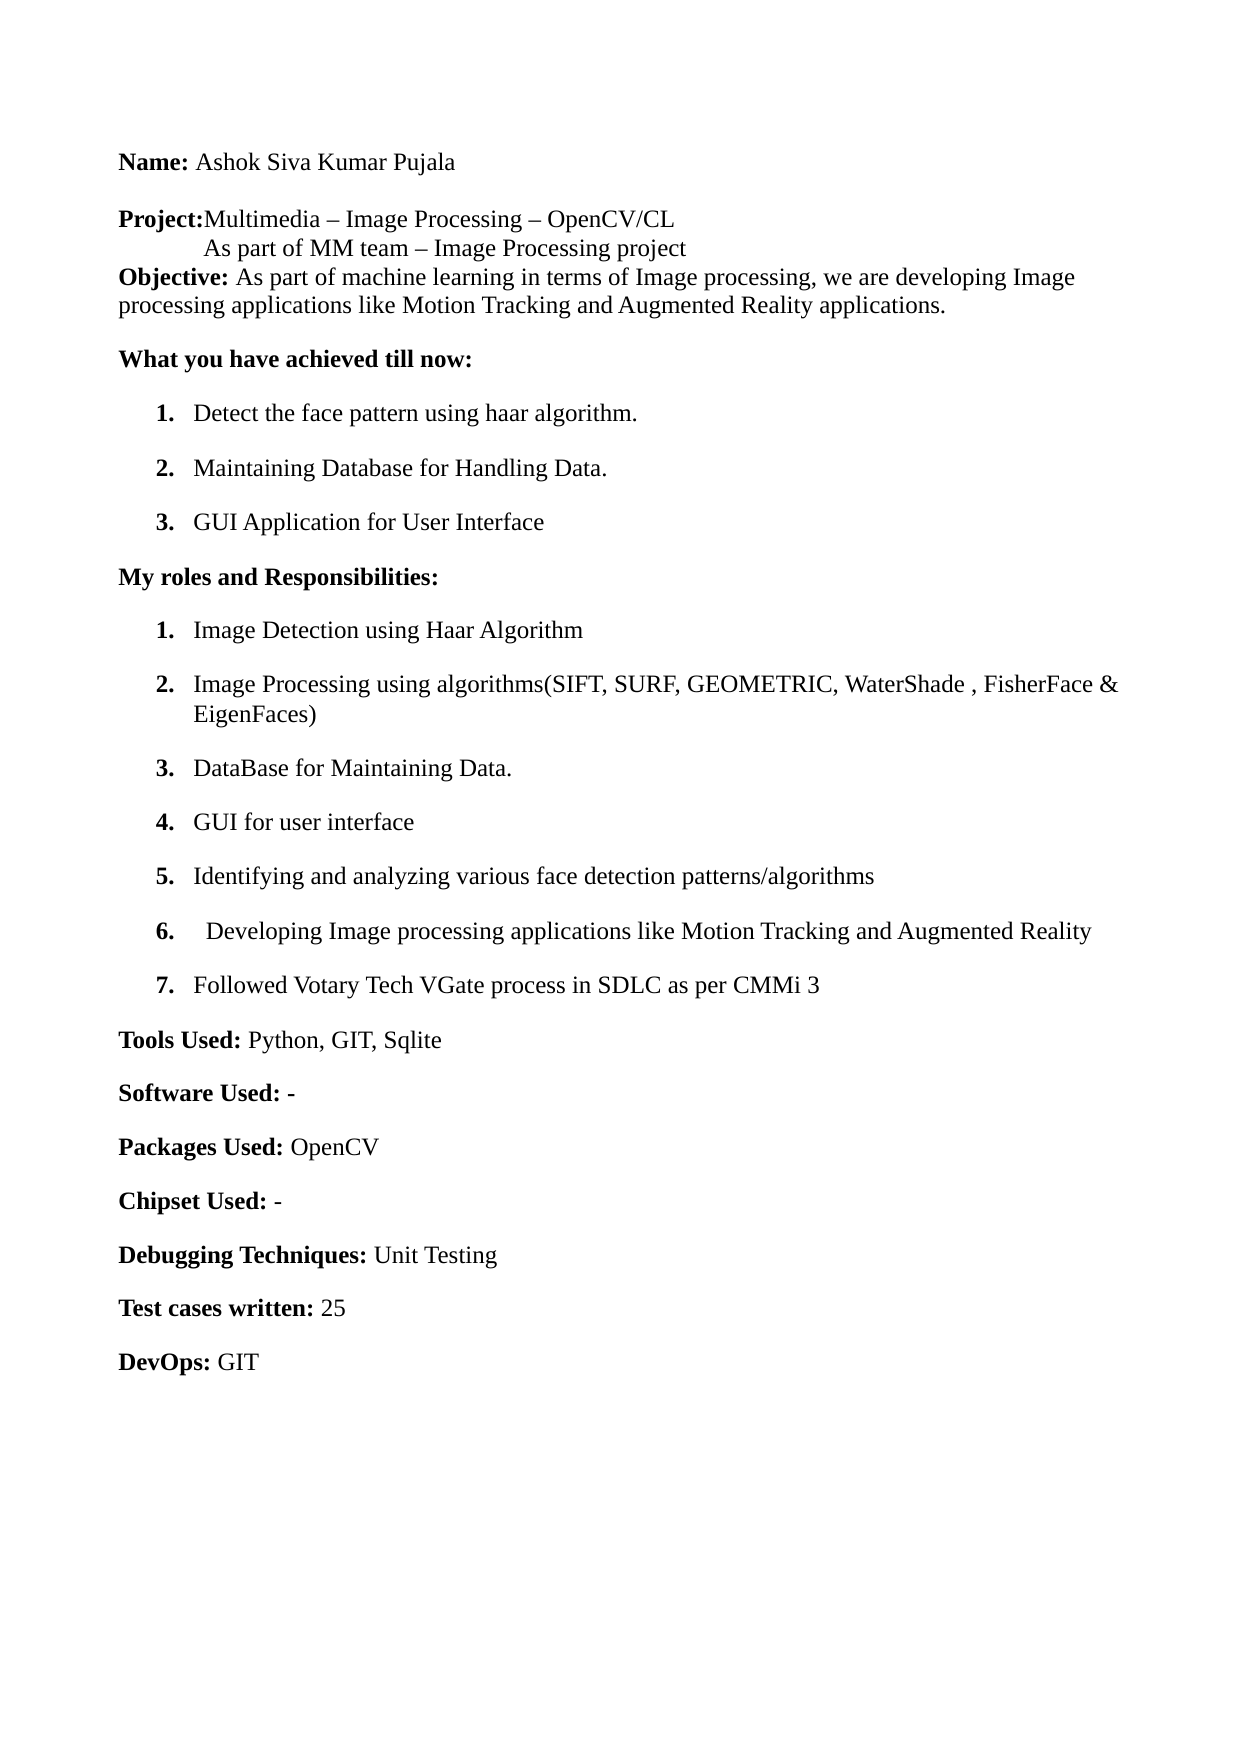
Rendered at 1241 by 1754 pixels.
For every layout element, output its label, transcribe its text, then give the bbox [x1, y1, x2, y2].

text What you have achieved till now: [118, 344, 1122, 373]
text Project:Multimedia – Image Processing – OpenCV/CL [118, 204, 1122, 233]
text Tools Used: Python, GIT, Sqlite [118, 1025, 1122, 1053]
list Identifying and analyzing various face detection patterns/algorithms [156, 861, 1122, 891]
list Detect the face pattern using haar algorithm. [156, 398, 1122, 428]
text Software Used: - [118, 1078, 1122, 1107]
list Followed Votary Tech VGate process in SDLC as per CMMi 3 [156, 970, 1122, 1000]
text DevOps: GIT [118, 1347, 1122, 1376]
text Test cases written: 25 [118, 1293, 1122, 1322]
text Debugging Techniques: Unit Testing [118, 1240, 1122, 1268]
list DataBase for Maintaining Data. [156, 753, 1122, 782]
list Maintaining Database for Handling Data. [156, 453, 1122, 482]
text Packages Used: OpenCV [118, 1132, 1122, 1161]
text My roles and Responsibilities: [118, 562, 1122, 590]
list Image Processing using algorithms(SIFT, SURF, GEOMETRIC, WaterShade , FisherFace & EigenFaces) [156, 669, 1122, 728]
text Chipset Used: - [118, 1186, 1122, 1215]
list Image Detection using Haar Algorithm [156, 615, 1122, 644]
list GUI Application for User Interface [156, 507, 1122, 537]
list Developing Image processing applications like Motion Tracking and Augmented Reality [156, 916, 1122, 945]
text Name: Ashok Siva Kumar Pujala [118, 147, 1122, 176]
text As part of MM team – Image Processing project [118, 233, 1122, 262]
text Objective: As part of machine learning in terms of Image processing, we are developing Image processing applications like Motion Tracking and Augmented Reality applications. [118, 262, 1122, 319]
list GUI for user interface [156, 807, 1122, 836]
